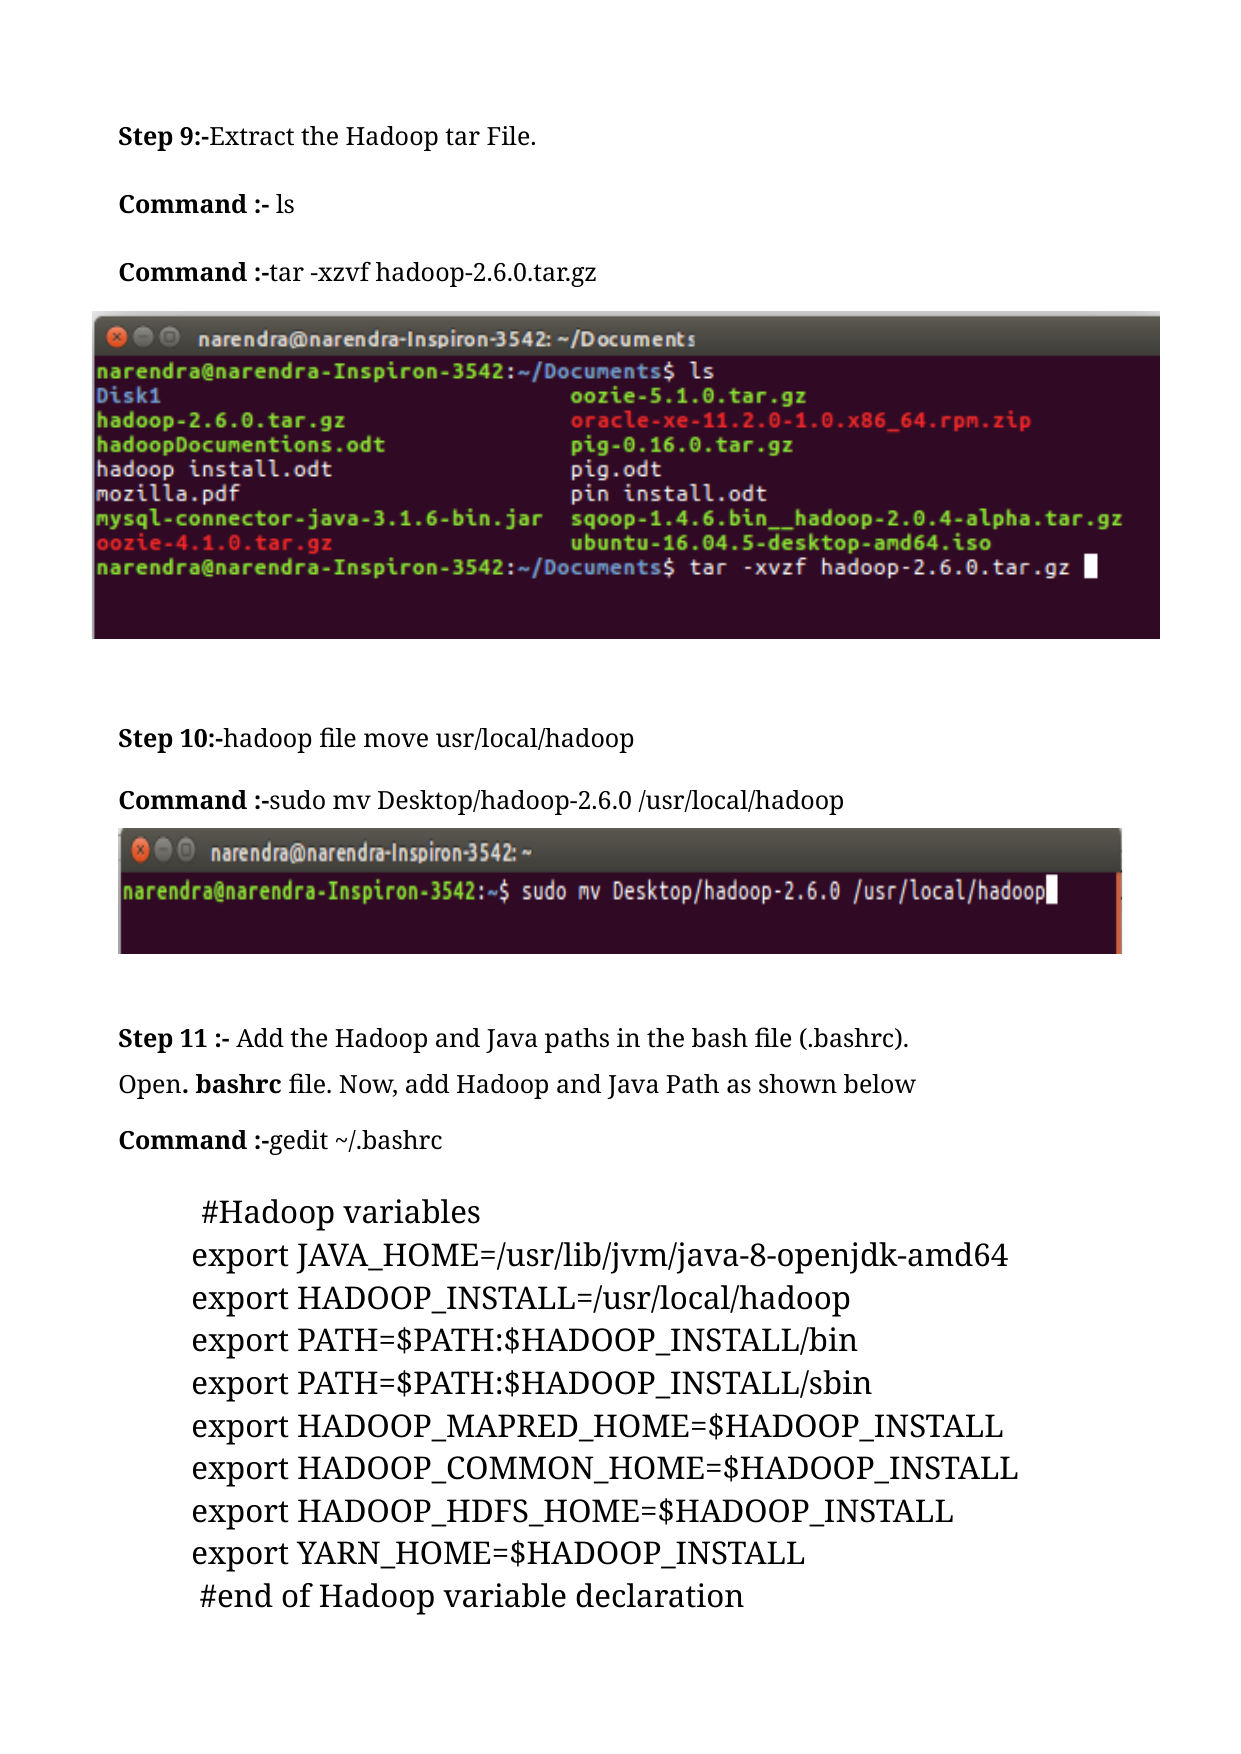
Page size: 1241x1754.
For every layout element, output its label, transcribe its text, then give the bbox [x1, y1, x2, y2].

subtitle Step 11 :- Add the Hadoop and Java paths in the bash file (.bashrc). [118, 1020, 1122, 1054]
text export PATH=$PATH:$HADOOP_INSTALL/sbin [118, 1361, 1122, 1403]
text export HADOOP_COMMON_HOME=$HADOOP_INSTALL [118, 1446, 1122, 1489]
text export YARN_HOME=$HADOOP_INSTALL [118, 1531, 1122, 1574]
text Step 9:-Extract the Hadoop tar File. [118, 118, 1122, 152]
text export JAVA_HOME=/usr/lib/jvm/java-8-openjdk-amd64 [118, 1233, 1122, 1276]
text #end of Hadoop variable declaration [118, 1574, 1122, 1617]
text export HADOOP_INSTALL=/usr/local/hadoop [118, 1276, 1122, 1318]
subtitle Step 10:-hadoop file move usr/local/hadoop [118, 721, 1122, 755]
text Command :- ls [118, 186, 1122, 220]
text #Hadoop variables [118, 1191, 1122, 1233]
text export HADOOP_MAPRED_HOME=$HADOOP_INSTALL [118, 1403, 1122, 1446]
picture [118, 828, 1123, 954]
text export PATH=$PATH:$HADOOP_INSTALL/bin [118, 1318, 1122, 1361]
text Open. bashrc file. Now, add Hadoop and Java Path as shown below [118, 1067, 1122, 1101]
text Command :-tar -xzvf hadoop-2.6.0.tar.gz [118, 254, 1122, 288]
picture [91, 311, 1160, 639]
text export HADOOP_HDFS_HOME=$HADOOP_INSTALL [118, 1489, 1122, 1531]
text Command :-gedit ~/.bashrc [118, 1122, 1122, 1156]
subtitle Command :-sudo mv Desktop/hadoop-2.6.0 /usr/local/hadoop [118, 782, 1122, 816]
